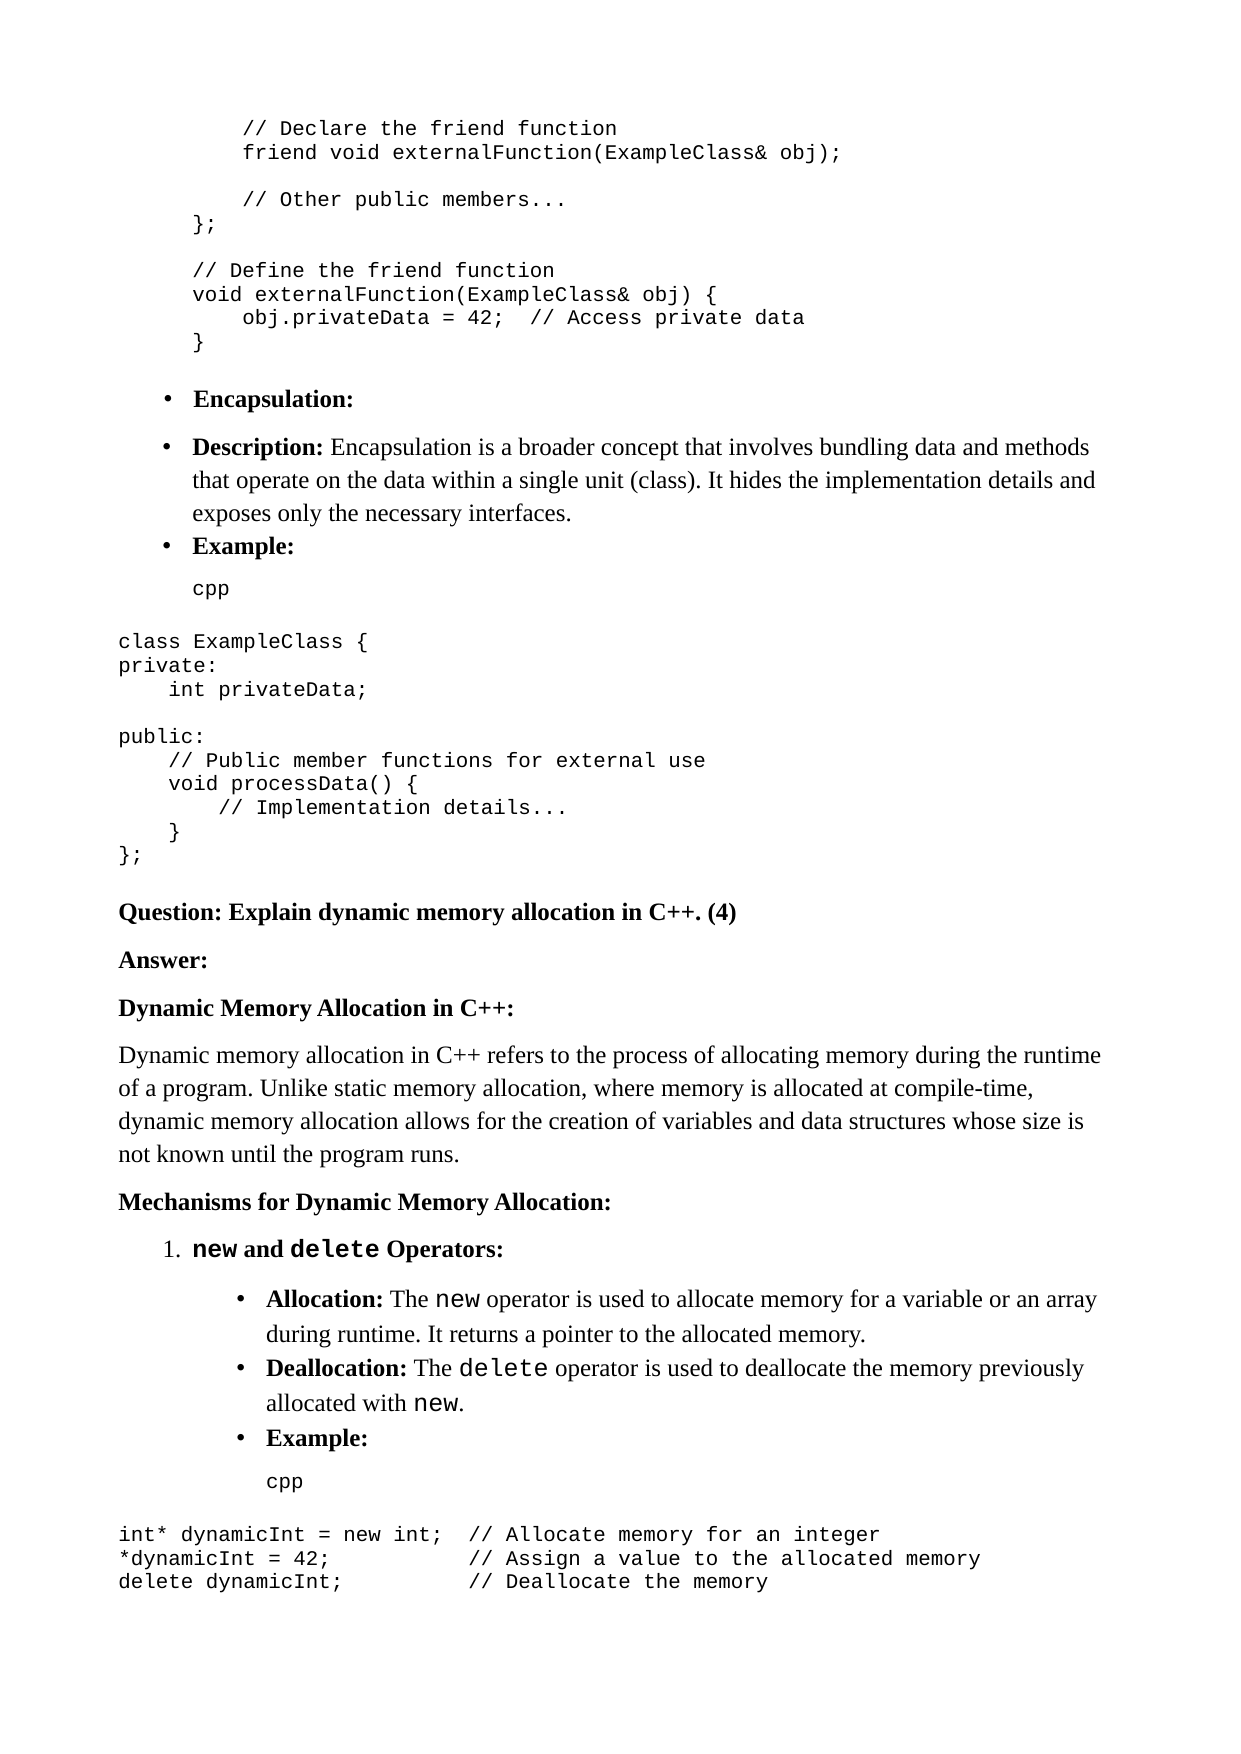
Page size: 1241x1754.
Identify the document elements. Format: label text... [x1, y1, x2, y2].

text public: [118, 726, 1122, 750]
list void externalFunction(ExampleClass& obj) { [162, 284, 1122, 307]
text void processData() { [118, 773, 1122, 797]
list Example: [236, 1423, 1122, 1452]
text Answer: [118, 945, 1122, 974]
text Dynamic Memory Allocation in C++: [118, 993, 1122, 1021]
list friend void externalFunction(ExampleClass& obj); [162, 142, 1122, 165]
text *dynamicInt = 42; // Assign a value to the allocated memory [118, 1547, 1122, 1571]
list Deallocation: The delete operator is used to deallocate the memory previously allocated with new. [236, 1353, 1122, 1418]
text Mechanisms for Dynamic Memory Allocation: [118, 1187, 1122, 1216]
text Dynamic memory allocation in C++ refers to the process of allocating memory during the runtime of a program. Unlike static memory allocation, where memory is allocated at compile-time, dynamic memory allocation allows for the creation of variables and data structures whose size is not known until the program runs. [118, 1040, 1122, 1168]
list cpp [162, 578, 1122, 602]
list Encapsulation: [164, 384, 1122, 413]
list Example: [162, 531, 1122, 559]
list Description: Encapsulation is a broader concept that involves bundling data and methods that operate on the data within a single unit (class). It hides the implementation details and exposes only the necessary interfaces. [162, 432, 1122, 526]
text } [118, 821, 1122, 844]
list obj.privateData = 42; // Access private data [162, 307, 1122, 331]
text Question: Explain dynamic memory allocation in C++. (4) [118, 897, 1122, 926]
list // Define the friend function [162, 260, 1122, 284]
list } [162, 331, 1122, 354]
list }; [162, 213, 1122, 236]
text class ExampleClass { [118, 631, 1122, 655]
text int* dynamicInt = new int; // Allocate memory for an integer [118, 1524, 1122, 1547]
list new and delete Operators: [162, 1234, 1122, 1265]
text }; [118, 844, 1122, 868]
list cpp [236, 1471, 1122, 1494]
list // Other public members... [162, 189, 1122, 213]
text private: [118, 655, 1122, 679]
text // Public member functions for external use [118, 750, 1122, 773]
text // Implementation details... [118, 797, 1122, 821]
text int privateData; [118, 679, 1122, 702]
text delete dynamicInt; // Deallocate the memory [118, 1571, 1122, 1595]
list // Declare the friend function [162, 118, 1122, 142]
list Allocation: The new operator is used to allocate memory for a variable or an array during runtime. It returns a pointer to the allocated memory. [236, 1284, 1122, 1348]
